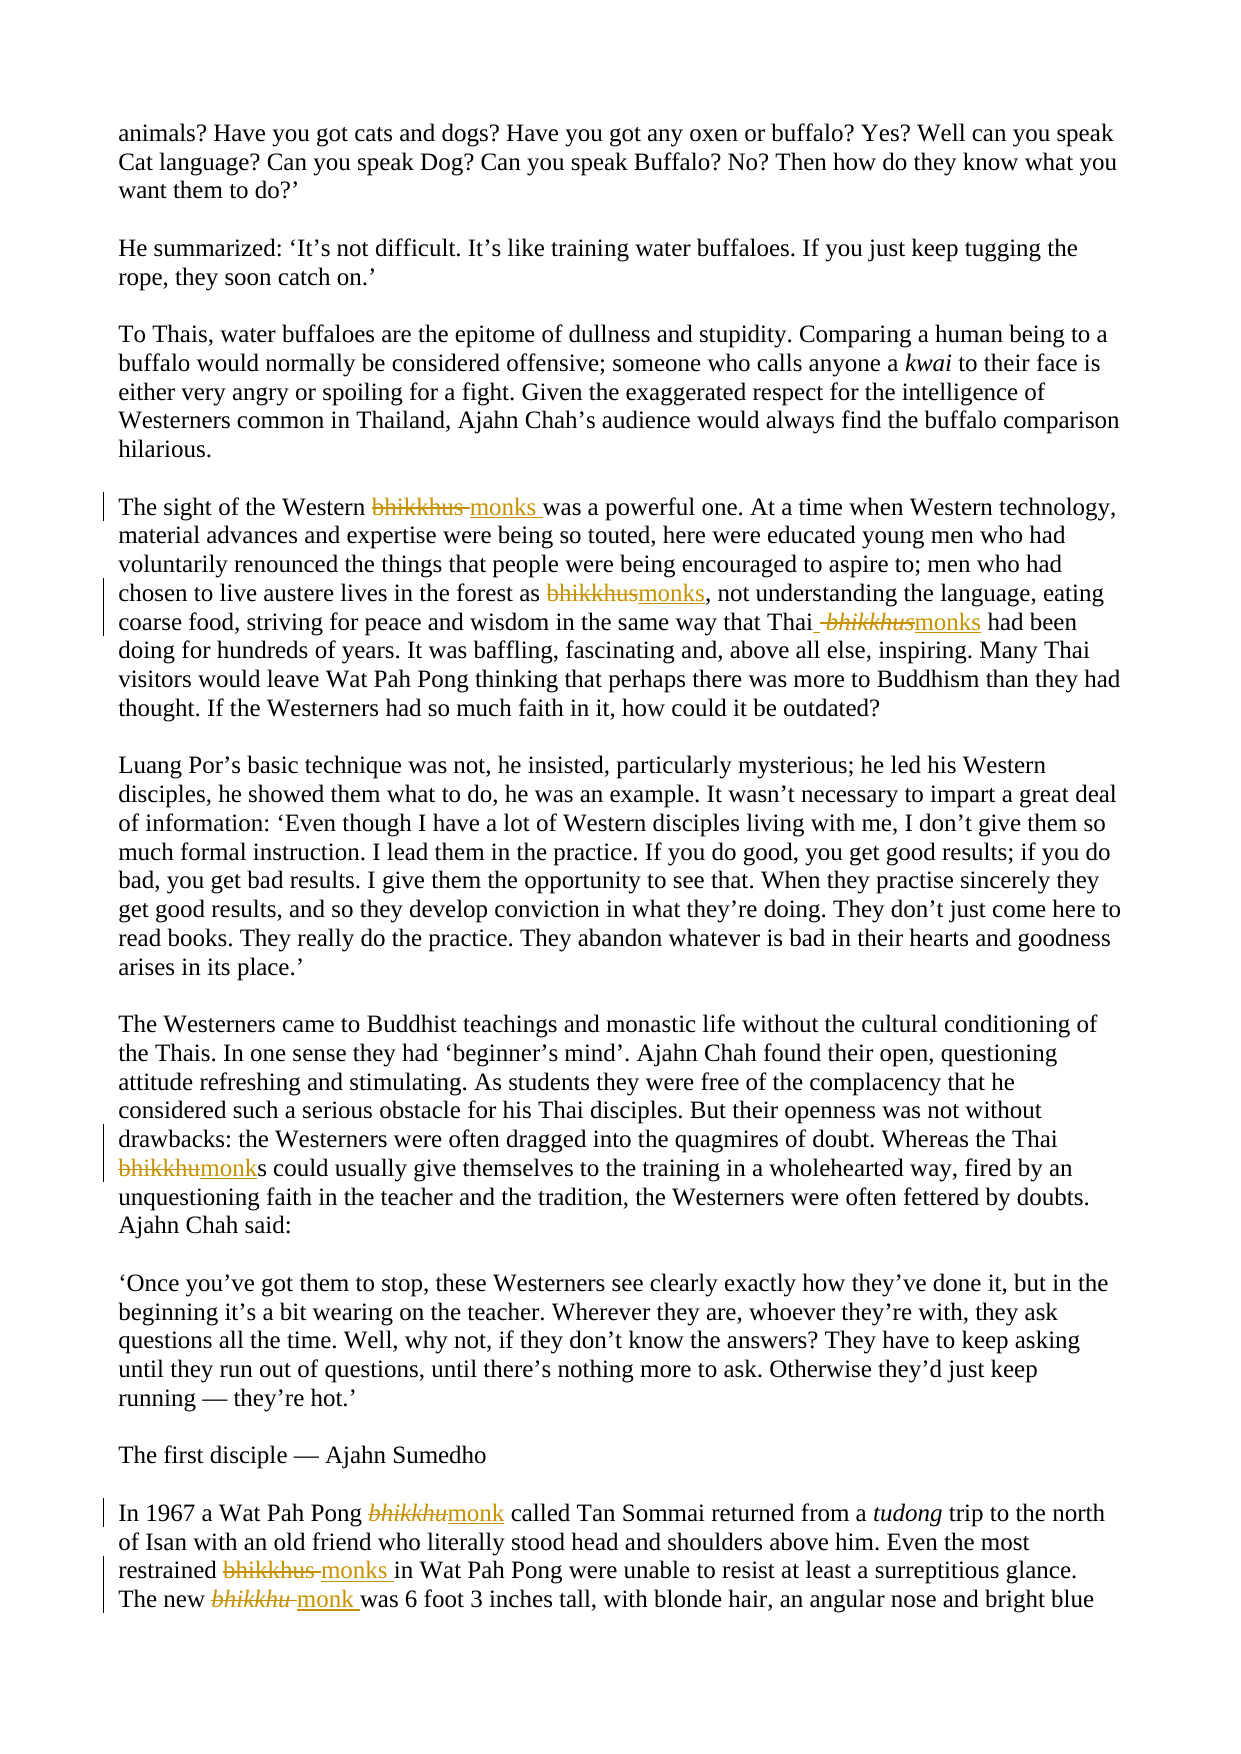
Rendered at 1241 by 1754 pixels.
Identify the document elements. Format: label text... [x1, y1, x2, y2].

text The Westerners came to Buddhist teachings and monastic life without the cultural conditioning of the Thais. In one sense they had ‘beginner’s mind’. Ajahn Chah found their open, questioning attitude refreshing and stimulating. As students they were free of the complacency that he considered such a serious obstacle for his Thai disciples. But their openness was not without drawbacks: the Westerners were often dragged into the quagmires of doubt. Whereas the Thai monks could usually give themselves to the training in a wholehearted way, fired by an unquestioning faith in the teacher and the tradition, the Westerners were often fettered by doubts. Ajahn Chah said: [118, 1009, 1122, 1239]
text ‘Once you’ve got them to stop, these Westerners see clearly exactly how they’ve done it, but in the beginning it’s a bit wearing on the teacher. Wherever they are, whoever they’re with, they ask questions all the time. Well, why not, if they don’t know the answers? They have to keep asking until they run out of questions, until there’s nothing more to ask. Otherwise they’d just keep running — they’re hot.’ [118, 1268, 1122, 1412]
text In 1967 a Wat Pah Pong monk called Tan Sommai returned from a tudong trip to the north of Isan with an old friend who literally stood head and shoulders above him. Even the most restrained monks in Wat Pah Pong were unable to resist at least a surreptitious glance. The new monk was 6 foot 3 inches tall, with blonde hair, an angular nose and bright blue eyes. His name was Sumedho. The two men had run into each other for the first time in Korea more than ten years before, dressed in the creased white uniforms of their nations’ navies. And now, by coincidence, they had met a second time, dressed in the yellow robe of the monk, in the meditation monastery on the banks of the Mekong River where Sumedho had recently been ordained. They exchanged their stories. Sumedho told Sommai how he had returned to college after the Korean War and gained a Master’s degree in Asian Studies from Berkeley. After graduation he had joined the Peace Corps and taught English in Borneo, before moving on for a spell at Thammasat University in Bangkok. It was after receiving meditation instruction at the nearby Wat Mahadhatu that his interest in Buddhism, born in Korea, had ripened into the decision to become a monk. Now, though, after months of solitary meditation in a small hut, Sumedho was beginning to feel some frustration about the form of his monastic life, and was feeling the need for a more rounded way of practice. Tan Sommai’s descriptions of Wat Pah Pong were opportune and inspired him. His preceptor kindly gave permission for him to leave, and the two monks set off to walk down to Ubon, Sumedho feeling ‘as if I was being pulled by a magnet’. [118, 1498, 1122, 1613]
text Luang Por’s basic technique was not, he insisted, particularly mysterious; he led his Western disciples, he showed them what to do, he was an example. It wasn’t necessary to impart a great deal of information: ‘Even though I have a lot of Western disciples living with me, I don’t give them so much formal instruction. I lead them in the practice. If you do good, you get good results; if you do bad, you get bad results. I give them the opportunity to see that. When they practise sincerely they get good results, and so they develop conviction in what they’re doing. They don’t just come here to read books. They really do the practice. They abandon whatever is bad in their hearts and goodness arises in its place.’ [118, 751, 1122, 981]
text On another occasion a visitor, seeing all the foreign monks, asked Ajahn Chah whether he spoke English, French, German or Japanese, to which in every case Ajahn Chah replied that no, he could not. The questioner looked confused: how did the foreign monks learn anything, then? Ajahn Chah replied characteristically with a question: ‘At your home do you keep any animals? Have you got cats and dogs? Have you got any oxen or buffalo? Yes? Well can you speak Cat language? Can you speak Dog? Can you speak Buffalo? No? Then how do they know what you want them to do?’ [118, 118, 1122, 204]
text He summarized: ‘It’s not difficult. It’s like training water buffaloes. If you just keep tugging the rope, they soon catch on.’ [118, 233, 1122, 291]
text To Thais, water buffaloes are the epitome of dullness and stupidity. Comparing a human being to a buffalo would normally be considered offensive; someone who calls anyone a kwai to their face is either very angry or spoiling for a fight. Given the exaggerated respect for the intelligence of Westerners common in Thailand, Ajahn Chah’s audience would always find the buffalo comparison hilarious. [118, 319, 1122, 463]
text The sight of the Western monks was a powerful one. At a time when Western technology, material advances and expertise were being so touted, here were educated young men who had voluntarily renounced the things that people were being encouraged to aspire to; men who had chosen to live austere lives in the forest as monks, not understanding the language, eating coarse food, striving for peace and wisdom in the same way that Thai monks had been doing for hundreds of years. It was baffling, fascinating and, above all else, inspiring. Many Thai visitors would leave Wat Pah Pong thinking that perhaps there was more to Buddhism than they had thought. If the Westerners had so much faith in it, how could it be outdated? [118, 492, 1122, 722]
text The first disciple — Ajahn Sumedho [118, 1441, 1122, 1469]
